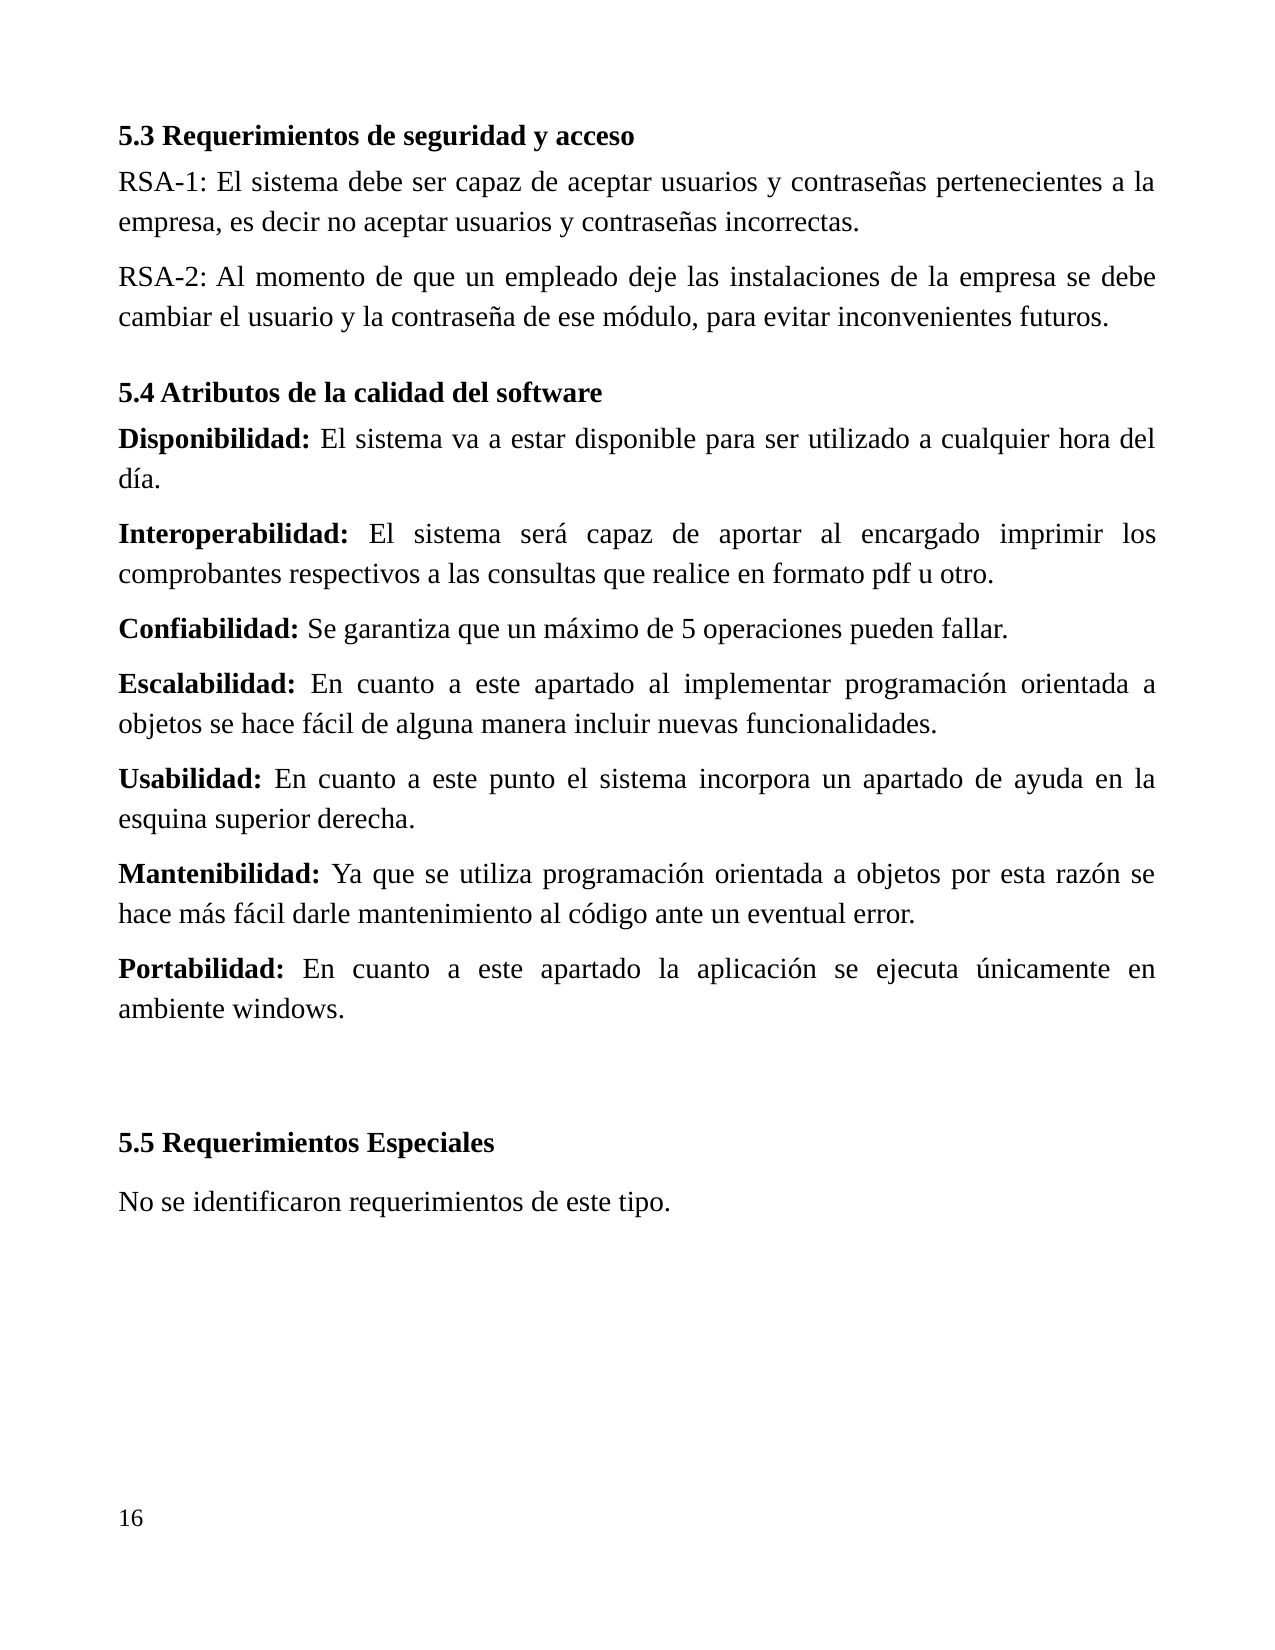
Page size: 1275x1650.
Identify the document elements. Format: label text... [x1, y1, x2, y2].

subtitle 5.3 Requerimientos de seguridad y acceso [118, 118, 1157, 152]
subtitle 5.5 Requerimientos Especiales [118, 1126, 1157, 1159]
text Escalabilidad: En cuanto a este apartado al implementar programación orientada a objetos se hace fácil de alguna manera incluir nuevas funcionalidades. [118, 666, 1157, 739]
text No se identificaron requerimientos de este tipo. [118, 1184, 1157, 1218]
text Usabilidad: En cuanto a este punto el sistema incorpora un apartado de ayuda en la esquina superior derecha. [118, 761, 1157, 834]
text RSA-2: Al momento de que un empleado deje las instalaciones de la empresa se debe cambiar el usuario y la contraseña de ese módulo, para evitar inconvenientes futuros. [118, 259, 1157, 333]
text Confiabilidad: Se garantiza que un máximo de 5 operaciones pueden fallar. [118, 611, 1157, 644]
text Mantenibilidad: Ya que se utiliza programación orientada a objetos por esta razón se hace más fácil darle mantenimiento al código ante un eventual error. [118, 856, 1157, 929]
text RSA-1: El sistema debe ser capaz de aceptar usuarios y contraseñas pertenecientes a la empresa, es decir no aceptar usuarios y contraseñas incorrectas. [118, 164, 1157, 238]
text Disponibilidad: El sistema va a estar disponible para ser utilizado a cualquier hora del día. [118, 421, 1157, 495]
text Interoperabilidad: El sistema será capaz de aportar al encargado imprimir los comprobantes respectivos a las consultas que realice en formato pdf u otro. [118, 516, 1157, 590]
subtitle 5.4 Atributos de la calidad del software [118, 375, 1157, 408]
text Portabilidad: En cuanto a este apartado la aplicación se ejecuta únicamente en ambiente windows. [118, 951, 1157, 1024]
